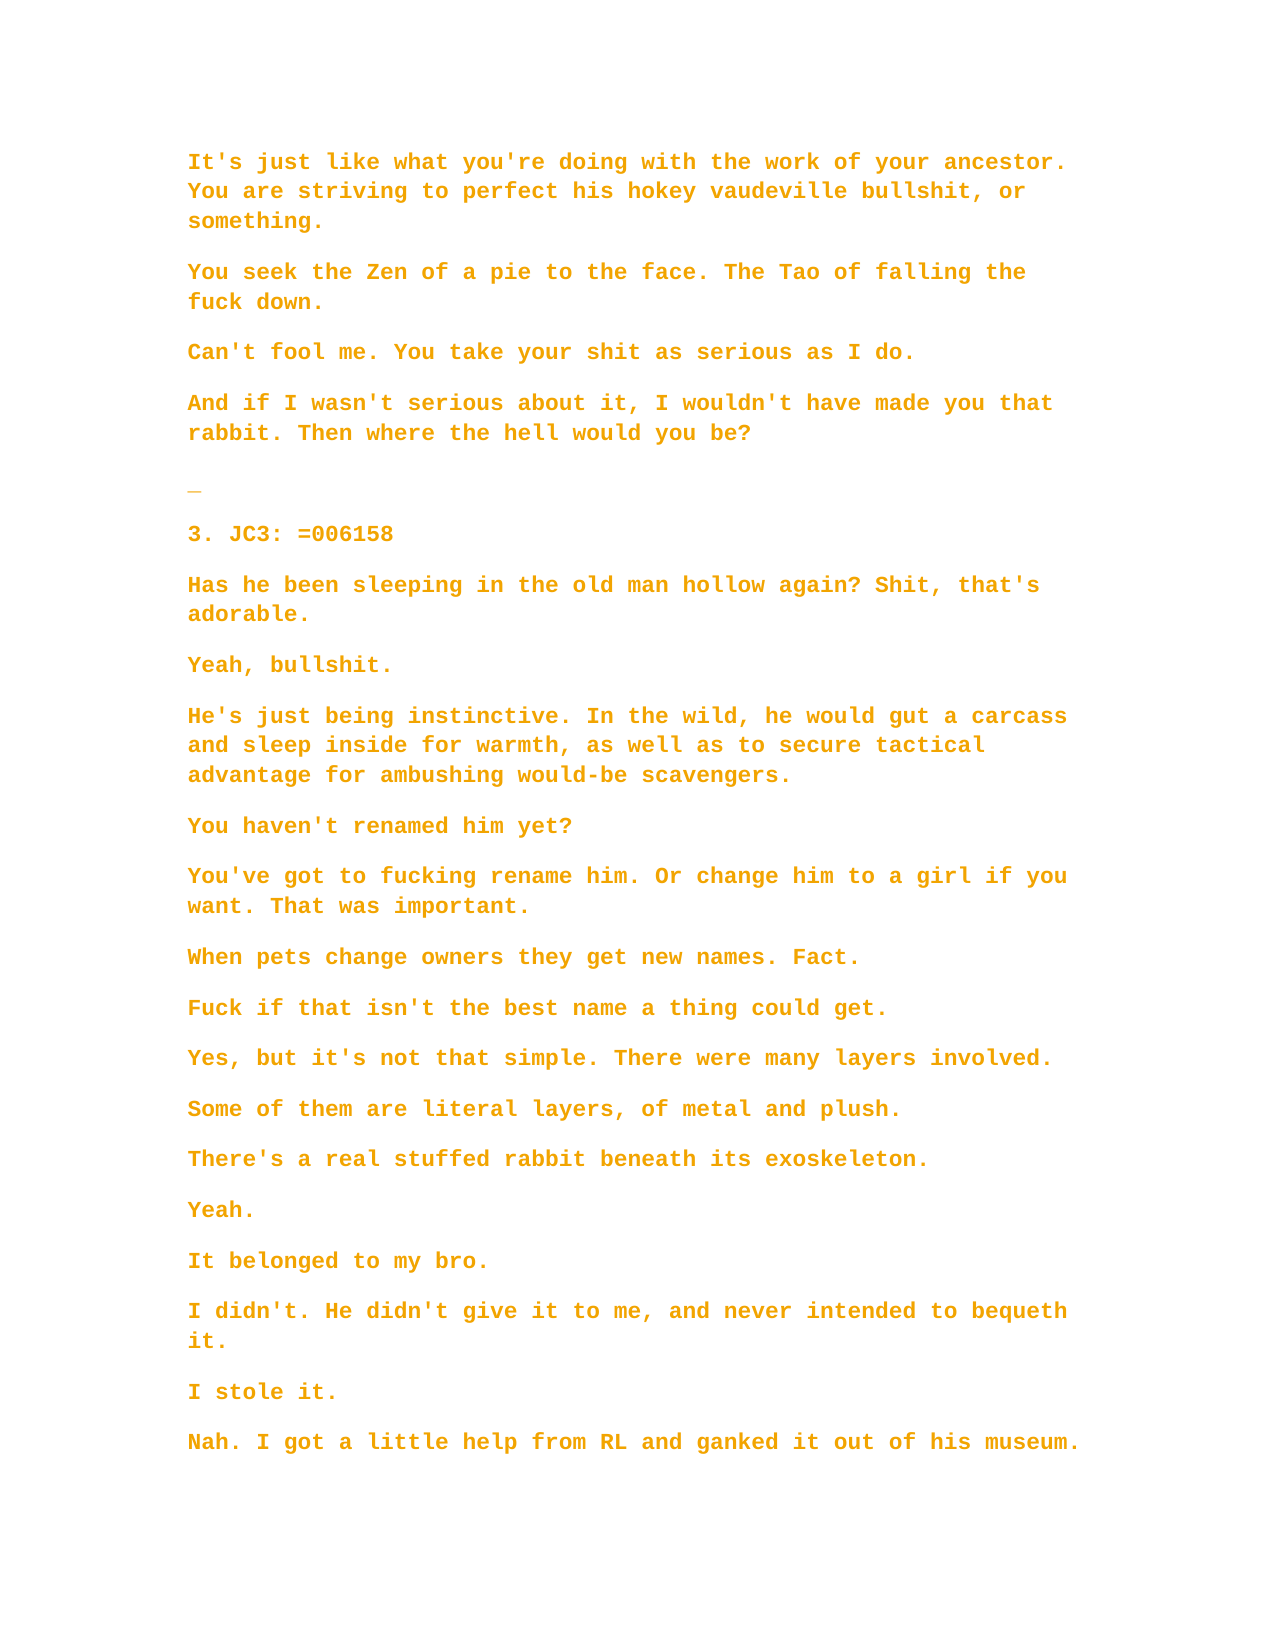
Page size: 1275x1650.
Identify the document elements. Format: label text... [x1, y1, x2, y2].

text And if I wasn't serious about it, I wouldn't have made you that rabbit. Then where the hell would you be? [187, 391, 1087, 447]
text You've got to fucking rename him. Or change him to a girl if you want. That was important. [187, 865, 1087, 921]
text I stole it. [187, 1380, 1087, 1406]
text It belonged to my bro. [187, 1249, 1087, 1275]
text Can't fool me. You take your shit as serious as I do. [187, 341, 1087, 367]
text Yeah. [187, 1198, 1087, 1224]
text Yeah, bullshit. [187, 653, 1087, 679]
text Nah. I got a little help from RL and ganked it out of his museum. [187, 1431, 1087, 1457]
text Yes, but it's not that simple. There were many layers involved. [187, 1046, 1087, 1072]
text _ [187, 472, 1087, 498]
text It's just like what you're doing with the work of your ancestor. You are striving to perfect his hokey vaudeville bullshit, or something. [187, 150, 1087, 236]
text Some of them are literal layers, of metal and plush. [187, 1097, 1087, 1123]
text 3. JC3: =006158 [187, 522, 1087, 548]
text You haven't renamed him yet? [187, 814, 1087, 840]
text He's just being instinctive. In the wild, he would gut a carcass and sleep inside for warmth, as well as to secure tactical advantage for ambushing would-be scavengers. [187, 704, 1087, 789]
text You seek the Zen of a pie to the face. The Tao of falling the fuck down. [187, 260, 1087, 316]
text I didn't. He didn't give it to me, and never intended to bequeth it. [187, 1299, 1087, 1355]
text Fuck if that isn't the best name a thing could get. [187, 996, 1087, 1022]
text There's a real stuffed rabbit beneath its exoskeleton. [187, 1148, 1087, 1174]
text Has he been sleeping in the old man hollow again? Shit, that's adorable. [187, 573, 1087, 629]
text When pets change owners they get new names. Fact. [187, 945, 1087, 971]
